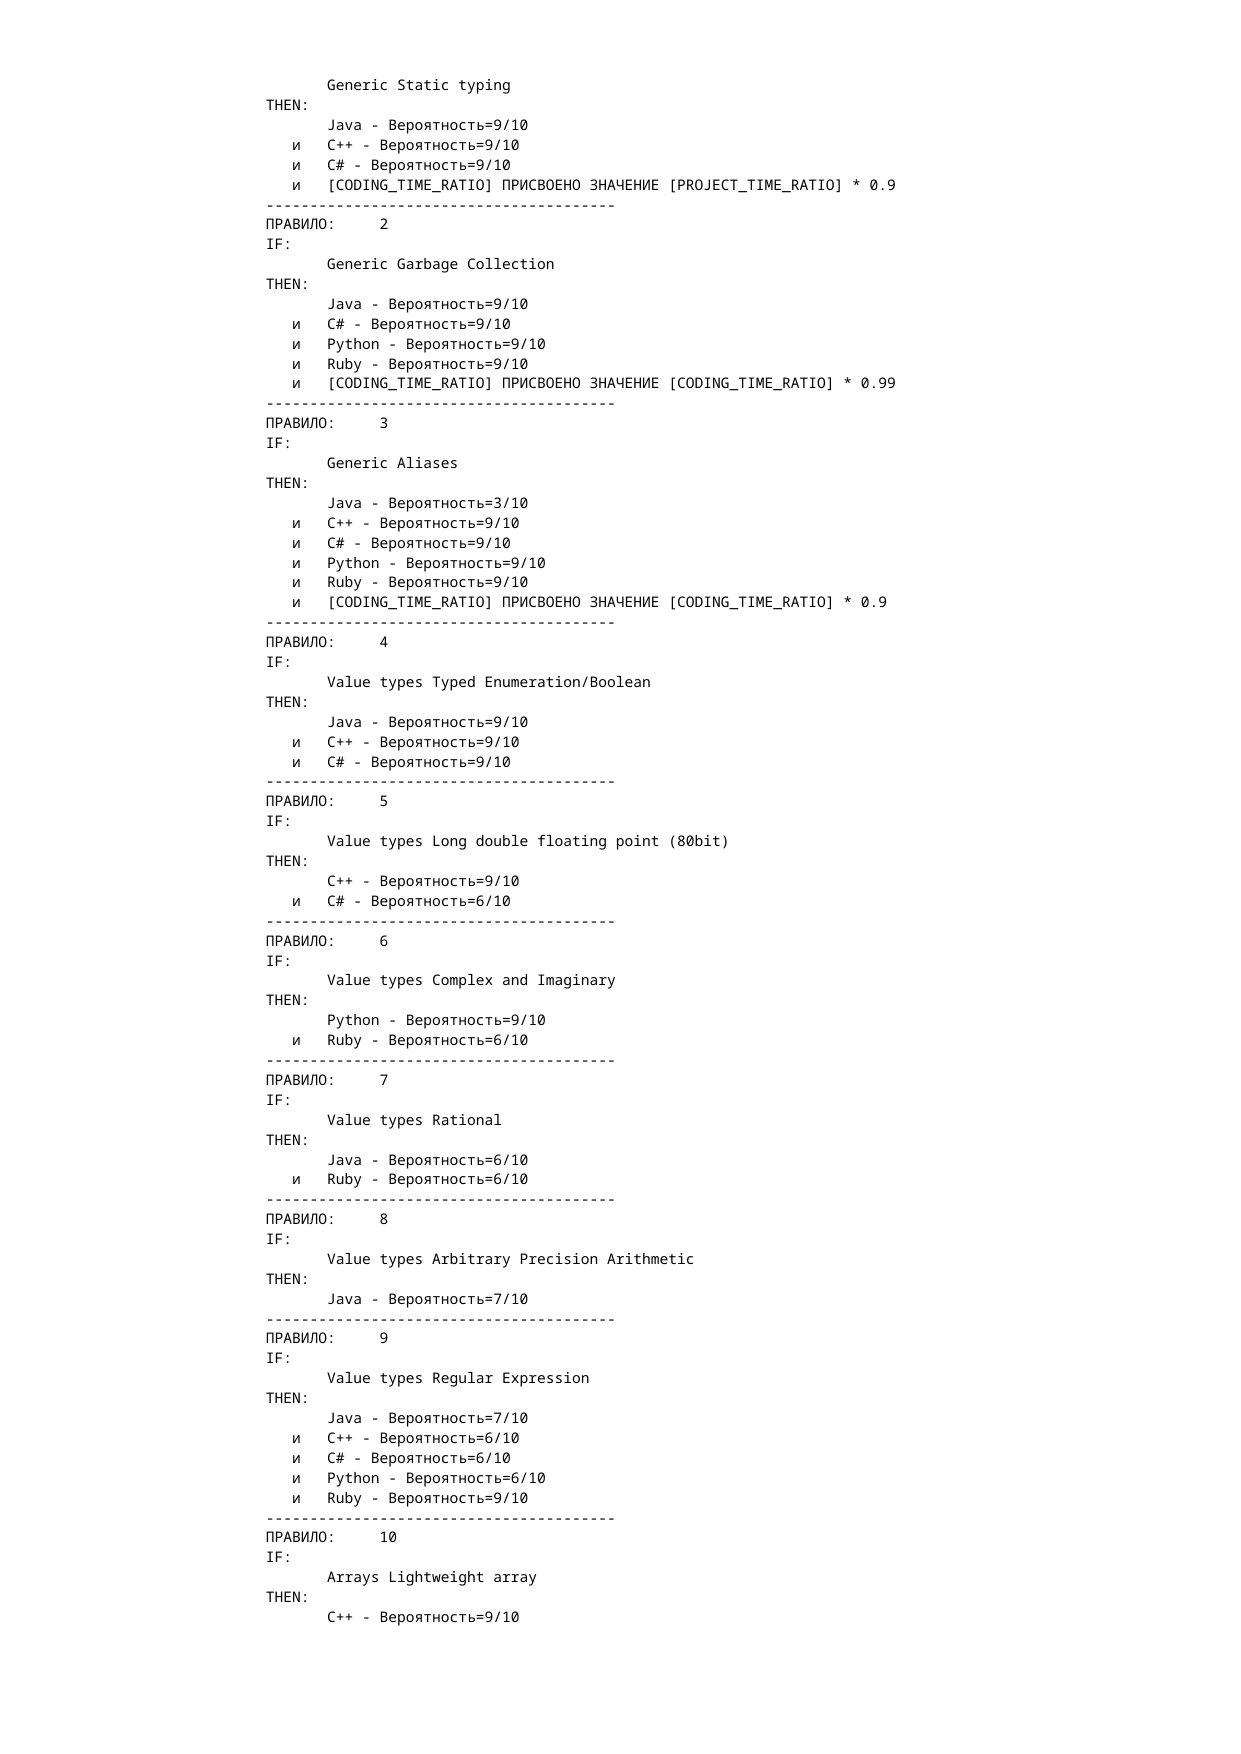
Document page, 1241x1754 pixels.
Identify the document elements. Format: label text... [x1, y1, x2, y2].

text и Ruby - Вероятность=9/10 [266, 1487, 1152, 1507]
text IF: [266, 1348, 1152, 1368]
text и Ruby - Вероятность=6/10 [266, 1169, 1152, 1189]
text IF: [266, 433, 1152, 453]
text THEN: [266, 1269, 1152, 1288]
text и C# - Вероятность=9/10 [266, 532, 1152, 552]
text IF: [266, 811, 1152, 831]
text Java - Вероятность=6/10 [266, 1149, 1152, 1169]
text ПРАВИЛО: 7 [266, 1070, 1152, 1089]
text Generic Aliases [266, 453, 1152, 473]
text ПРАВИЛО: 3 [266, 413, 1152, 433]
text и C++ - Вероятность=9/10 [266, 731, 1152, 751]
text и Python - Вероятность=9/10 [266, 552, 1152, 572]
text и [CODING_TIME_RATIO] ПРИСВОЕНО ЗНАЧЕНИЕ [CODING_TIME_RATIO] * 0.9 [266, 592, 1152, 612]
text C++ - Вероятность=9/10 [266, 1607, 1152, 1627]
text THEN: [266, 473, 1152, 493]
text Java - Вероятность=9/10 [266, 115, 1152, 134]
text и C# - Вероятность=6/10 [266, 891, 1152, 911]
text и Python - Вероятность=6/10 [266, 1468, 1152, 1487]
text Value types Arbitrary Precision Arithmetic [266, 1249, 1152, 1269]
text THEN: [266, 274, 1152, 294]
text ---------------------------------------- [266, 194, 1152, 214]
text IF: [266, 234, 1152, 254]
text ---------------------------------------- [266, 911, 1152, 930]
text Java - Вероятность=9/10 [266, 294, 1152, 314]
text и C# - Вероятность=6/10 [266, 1448, 1152, 1468]
text и C++ - Вероятность=9/10 [266, 513, 1152, 532]
text и Ruby - Вероятность=9/10 [266, 353, 1152, 373]
text Value types Regular Expression [266, 1368, 1152, 1388]
text ПРАВИЛО: 2 [266, 214, 1152, 234]
text и Python - Вероятность=9/10 [266, 333, 1152, 353]
text ---------------------------------------- [266, 1507, 1152, 1527]
text и Ruby - Вероятность=6/10 [266, 1030, 1152, 1050]
text THEN: [266, 851, 1152, 871]
text THEN: [266, 692, 1152, 712]
text и C# - Вероятность=9/10 [266, 154, 1152, 174]
text IF: [266, 1229, 1152, 1249]
text и C# - Вероятность=9/10 [266, 314, 1152, 333]
text ---------------------------------------- [266, 1189, 1152, 1209]
text и C++ - Вероятность=9/10 [266, 134, 1152, 154]
text Java - Вероятность=7/10 [266, 1408, 1152, 1428]
text THEN: [266, 990, 1152, 1010]
text Java - Вероятность=3/10 [266, 493, 1152, 513]
text ПРАВИЛО: 6 [266, 930, 1152, 950]
text Generic Garbage Collection [266, 254, 1152, 274]
text THEN: [266, 1587, 1152, 1607]
text ПРАВИЛО: 8 [266, 1209, 1152, 1229]
text ПРАВИЛО: 9 [266, 1328, 1152, 1348]
text IF: [266, 652, 1152, 672]
text IF: [266, 950, 1152, 970]
text Java - Вероятность=7/10 [266, 1288, 1152, 1308]
text ---------------------------------------- [266, 1050, 1152, 1070]
text Java - Вероятность=9/10 [266, 712, 1152, 731]
text ПРАВИЛО: 4 [266, 632, 1152, 652]
text C++ - Вероятность=9/10 [266, 871, 1152, 891]
text THEN: [266, 1129, 1152, 1149]
text ---------------------------------------- [266, 1308, 1152, 1328]
text и Ruby - Вероятность=9/10 [266, 572, 1152, 592]
text IF: [266, 1089, 1152, 1109]
text Python - Вероятность=9/10 [266, 1010, 1152, 1030]
text ---------------------------------------- [266, 393, 1152, 413]
text и [CODING_TIME_RATIO] ПРИСВОЕНО ЗНАЧЕНИЕ [CODING_TIME_RATIO] * 0.99 [266, 373, 1152, 393]
text Value types Complex and Imaginary [266, 970, 1152, 990]
text THEN: [266, 95, 1152, 115]
text ПРАВИЛО: 10 [266, 1527, 1152, 1547]
text ПРАВИЛО: 5 [266, 791, 1152, 811]
text Generic Static typing [266, 75, 1152, 95]
text Value types Rational [266, 1109, 1152, 1129]
text ---------------------------------------- [266, 771, 1152, 791]
text THEN: [266, 1388, 1152, 1408]
text и [CODING_TIME_RATIO] ПРИСВОЕНО ЗНАЧЕНИЕ [PROJECT_TIME_RATIO] * 0.9 [266, 174, 1152, 194]
text и C# - Вероятность=9/10 [266, 751, 1152, 771]
text и C++ - Вероятность=6/10 [266, 1428, 1152, 1448]
text Value types Long double floating point (80bit) [266, 831, 1152, 851]
text Value types Typed Enumeration/Boolean [266, 672, 1152, 692]
text Arrays Lightweight array [266, 1567, 1152, 1587]
text IF: [266, 1547, 1152, 1567]
text ---------------------------------------- [266, 612, 1152, 632]
